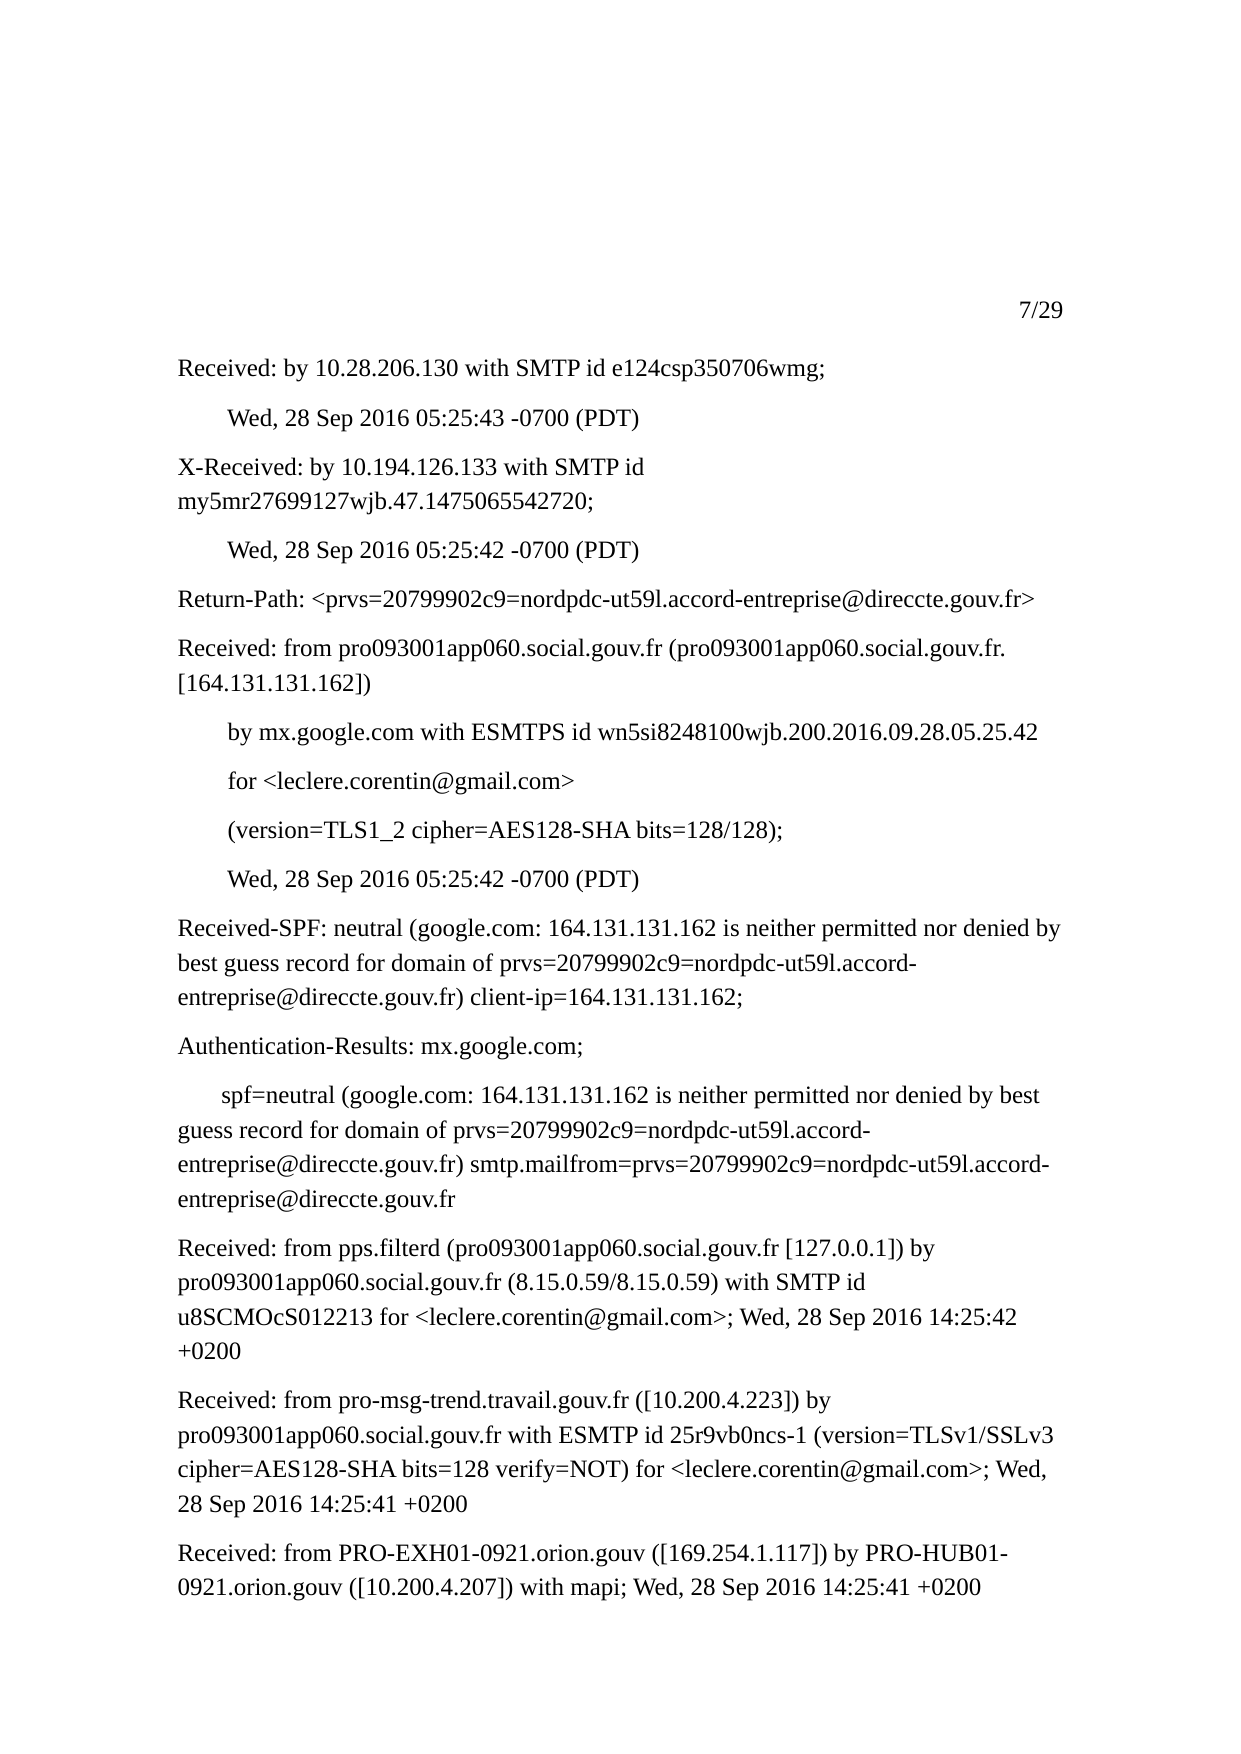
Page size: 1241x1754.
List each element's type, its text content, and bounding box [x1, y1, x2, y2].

text X-Received: by 10.194.126.133 with SMTP id my5mr27699127wjb.47.1475065542720; [177, 452, 1063, 515]
text Received: from pps.filterd (pro093001app060.social.gouv.fr [127.0.0.1]) by pro093001app060.social.gouv.fr (8.15.0.59/8.15.0.59) with SMTP id u8SCMOcS012213 for <leclere.corentin@gmail.com>; Wed, 28 Sep 2016 14:25:42 +0200 [177, 1233, 1063, 1365]
text Return-Path: <prvs=20799902c9=nordpdc-ut59l.accord-entreprise@direccte.gouv.fr> [177, 584, 1063, 613]
text (version=TLS1_2 cipher=AES128-SHA bits=128/128); [177, 815, 1063, 844]
text Wed, 28 Sep 2016 05:25:42 -0700 (PDT) [177, 535, 1063, 564]
text Received: from PRO-EXH01-0921.orion.gouv ([169.254.1.117]) by PRO-HUB01-0921.orion.gouv ([10.200.4.207]) with mapi; Wed, 28 Sep 2016 14:25:41 +0200 [177, 1538, 1063, 1601]
text Received: from pro093001app060.social.gouv.fr (pro093001app060.social.gouv.fr. [164.131.131.162]) [177, 633, 1063, 697]
text Received-SPF: neutral (google.com: 164.131.131.162 is neither permitted nor denied by best guess record for domain of prvs=20799902c9=nordpdc-ut59l.accord-entreprise@direccte.gouv.fr) client-ip=164.131.131.162; [177, 913, 1063, 1011]
text Received: by 10.28.206.130 with SMTP id e124csp350706wmg; [177, 353, 1063, 382]
text for <leclere.corentin@gmail.com> [177, 766, 1063, 795]
text by mx.google.com with ESMTPS id wn5si8248100wjb.200.2016.09.28.05.25.42 [177, 717, 1063, 746]
text Wed, 28 Sep 2016 05:25:42 -0700 (PDT) [177, 864, 1063, 893]
text spf=neutral (google.com: 164.131.131.162 is neither permitted nor denied by best guess record for domain of prvs=20799902c9=nordpdc-ut59l.accord-entreprise@direccte.gouv.fr) smtp.mailfrom=prvs=20799902c9=nordpdc-ut59l.accord-entreprise@direccte.gouv.fr [177, 1080, 1063, 1212]
text Authentication-Results: mx.google.com; [177, 1031, 1063, 1060]
text Wed, 28 Sep 2016 05:25:43 -0700 (PDT) [177, 403, 1063, 431]
text Received: from pro-msg-trend.travail.gouv.fr ([10.200.4.223]) by pro093001app060.social.gouv.fr with ESMTP id 25r9vb0ncs-1 (version=TLSv1/SSLv3 cipher=AES128-SHA bits=128 verify=NOT) for <leclere.corentin@gmail.com>; Wed, 28 Sep 2016 14:25:41 +0200 [177, 1385, 1063, 1517]
